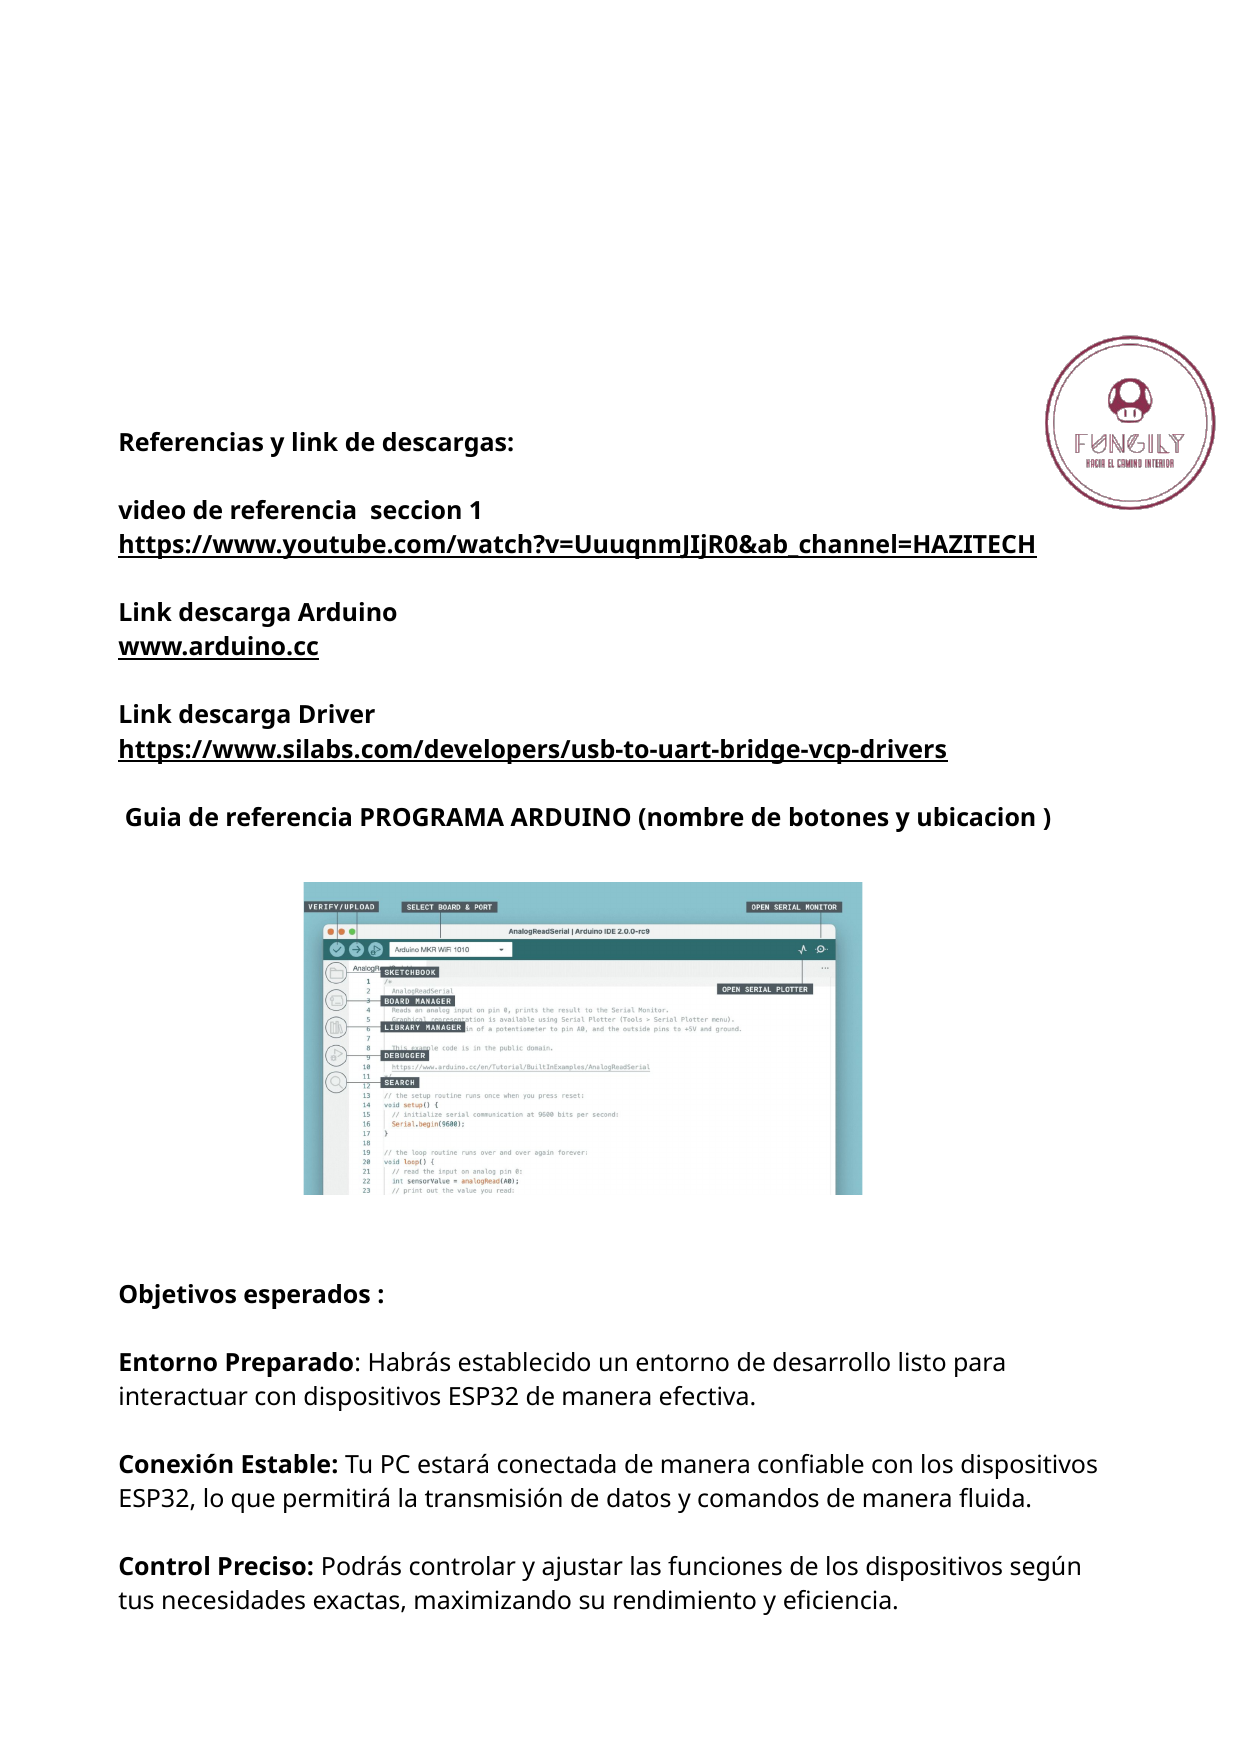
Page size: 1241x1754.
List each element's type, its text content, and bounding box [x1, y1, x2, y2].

picture [1020, 312, 1241, 527]
text https://www.silabs.com/developers/usb-to-uart-bridge-vcp-drivers [118, 731, 1122, 765]
text www.arduino.cc [118, 629, 1122, 663]
text Control Preciso: Podrás controlar y ajustar las funciones de los dispositivos según tus necesidades exactas, maximizando su rendimiento y eficiencia. [118, 1549, 1122, 1617]
text https://www.youtube.com/watch?v=UuuqnmJIjR0&ab_channel=HAZITECH [118, 527, 1122, 561]
text Link descarga Driver [118, 697, 1122, 731]
text Conexión Estable: Tu PC estará conectada de manera confiable con los dispositivos ESP32, lo que permitirá la transmisión de datos y comandos de manera fluida. [118, 1447, 1122, 1515]
text Objetivos esperados : Entorno Preparado: Habrás establecido un entorno de desarrollo listo para interactuar con dispositivos ESP32 de manera efectiva. [118, 1276, 1122, 1412]
text Link descarga Arduino [118, 595, 1122, 629]
picture [303, 882, 863, 1195]
text Referencias y link de descargas: video de referencia seccion 1 [118, 425, 1020, 527]
text Guia de referencia PROGRAMA ARDUINO (nombre de botones y ubicacion ) [118, 799, 1122, 833]
